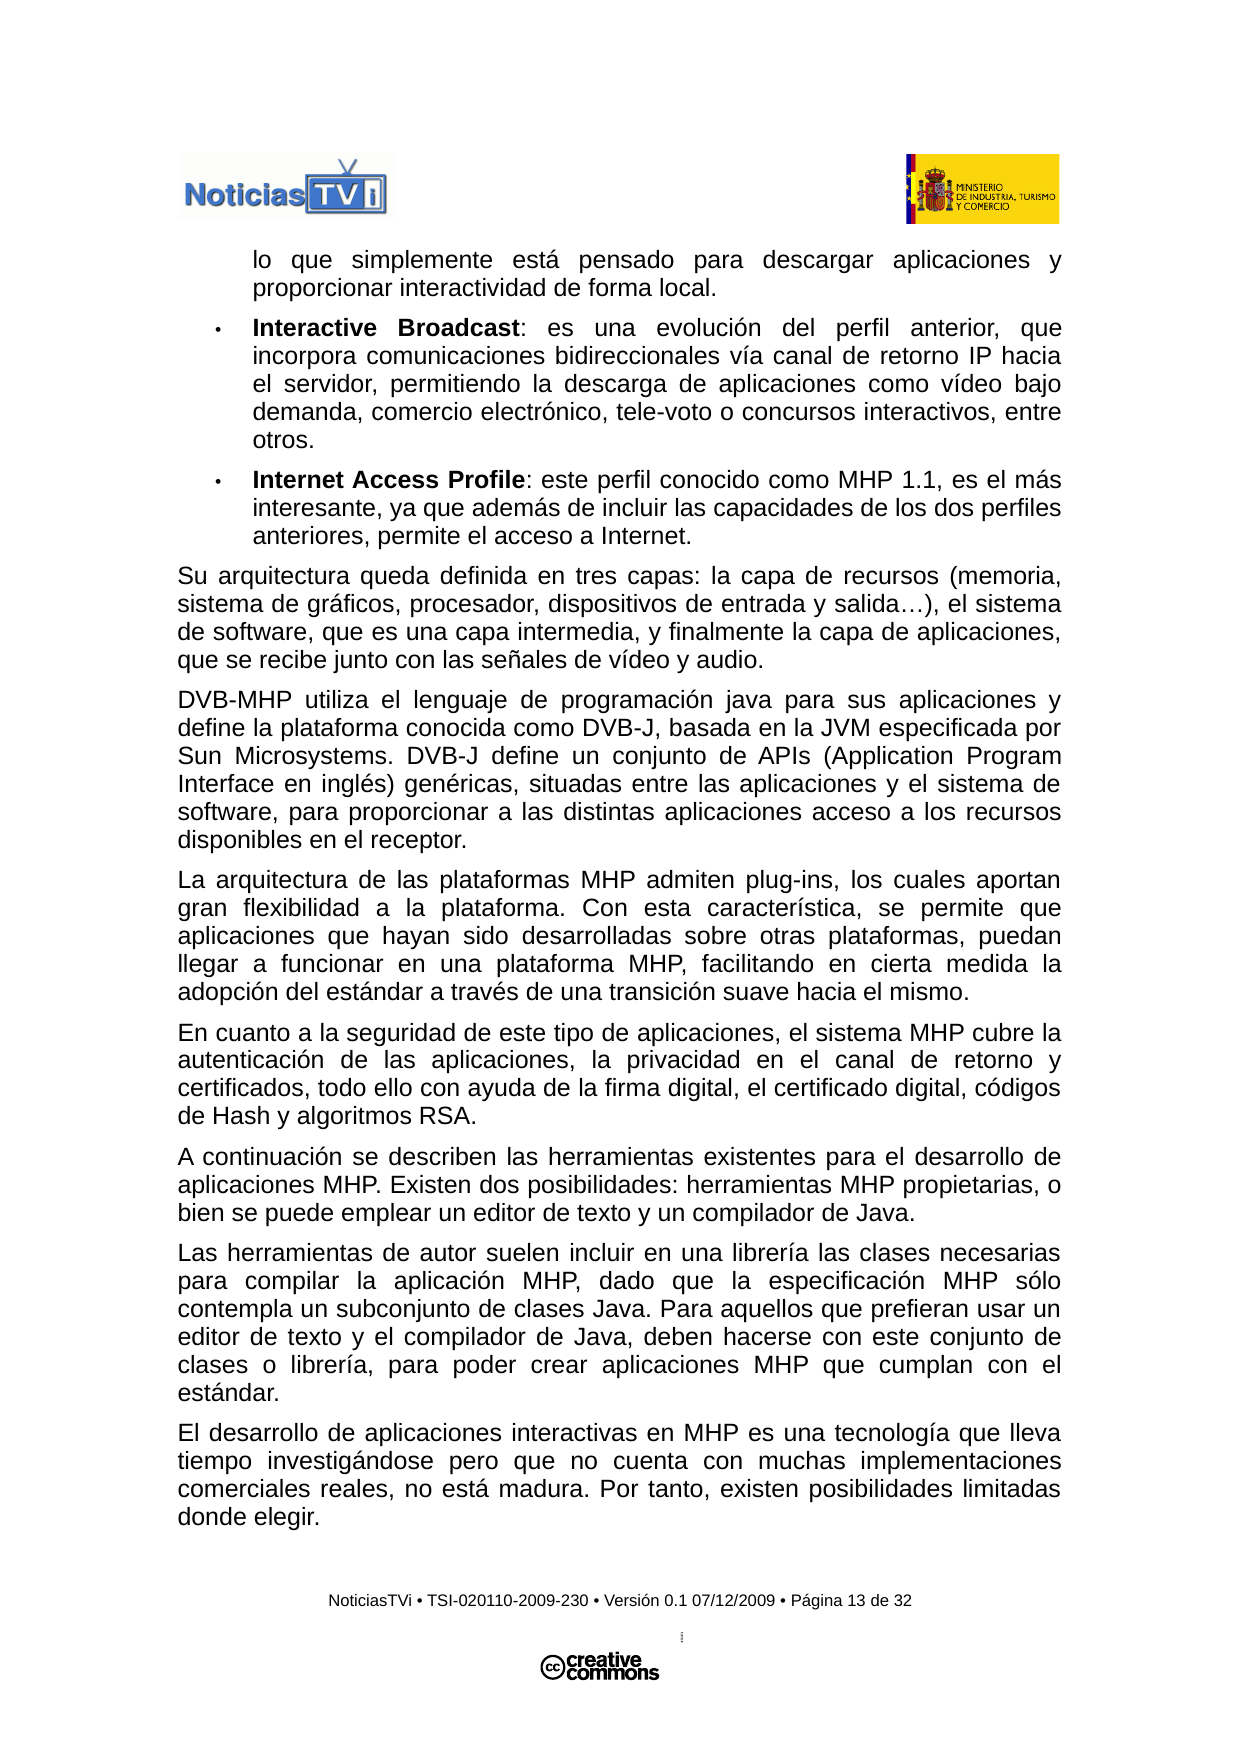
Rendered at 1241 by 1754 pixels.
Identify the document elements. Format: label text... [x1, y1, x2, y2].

text A continuación se describen las herramientas existentes para el desarrollo de aplicaciones MHP. Existen dos posibilidades: herramientas MHP propietarias, o bien se puede emplear un editor de texto y un compilador de Java. [177, 1142, 1063, 1226]
list Internet Access Profile: este perfil conocido como MHP 1.1, es el más interesante, ya que además de incluir las capacidades de los dos perfiles anteriores, permite el acceso a Internet. [215, 466, 1063, 549]
list lo que simplemente está pensado para descargar aplicaciones y proporcionar interactividad de forma local. [215, 245, 1063, 301]
text La arquitectura de las plataformas MHP admiten plug-ins, los cuales aportan gran flexibilidad a la plataforma. Con esta característica, se permite que aplicaciones que hayan sido desarrolladas sobre otras plataformas, puedan llegar a funcionar en una plataforma MHP, facilitando en cierta medida la adopción del estándar a través de una transición suave hacia el mismo. [177, 866, 1063, 1006]
list Interactive Broadcast: es una evolución del perfil anterior, que incorpora comunicaciones bidireccionales vía canal de retorno IP hacia el servidor, permitiendo la descarga de aplicaciones como vídeo bajo demanda, comercio electrónico, tele-voto o concursos interactivos, entre otros. [215, 314, 1063, 453]
text El desarrollo de aplicaciones interactivas en MHP es una tecnología que lleva tiempo investigándose pero que no cuenta con muchas implementaciones comerciales reales, no está madura. Por tanto, existen posibilidades limitadas donde elegir. [177, 1419, 1063, 1530]
list Su arquitectura queda definida en tres capas: la capa de recursos (memoria, sistema de gráficos, procesador, dispositivos de entrada y salida…), el sistema de software, que es una capa intermedia, y finalmente la capa de aplicaciones, que se recibe junto con las señales de vídeo y audio. [147, 562, 1063, 674]
picture [906, 154, 1060, 224]
text En cuanto a la seguridad de este tipo de aplicaciones, el sistema MHP cubre la autenticación de las aplicaciones, la privacidad en el canal de retorno y certificados, todo ello con ayuda de la firma digital, el certificado digital, códigos de Hash y algoritmos RSA. [177, 1018, 1063, 1130]
text Las herramientas de autor suelen incluir en una librería las clases necesarias para compilar la aplicación MHP, dado que la especificación MHP sólo contempla un subconjunto de clases Java. Para aquellos que prefieran usar un editor de texto y el compilador de Java, deben hacerse con este conjunto de clases o librería, para poder crear aplicaciones MHP que cumplan con el estándar. [177, 1239, 1063, 1406]
text DVB-MHP utiliza el lenguaje de programación java para sus aplicaciones y define la plataforma conocida como DVB-J, basada en la JVM especificada por Sun Microsystems. DVB-J define un conjunto de APIs (Application Program Interface en inglés) genéricas, situadas entre las aplicaciones y el sistema de software, para proporcionar a las distintas aplicaciones acceso a los recursos disponibles en el receptor. [177, 686, 1063, 854]
picture [177, 153, 396, 219]
